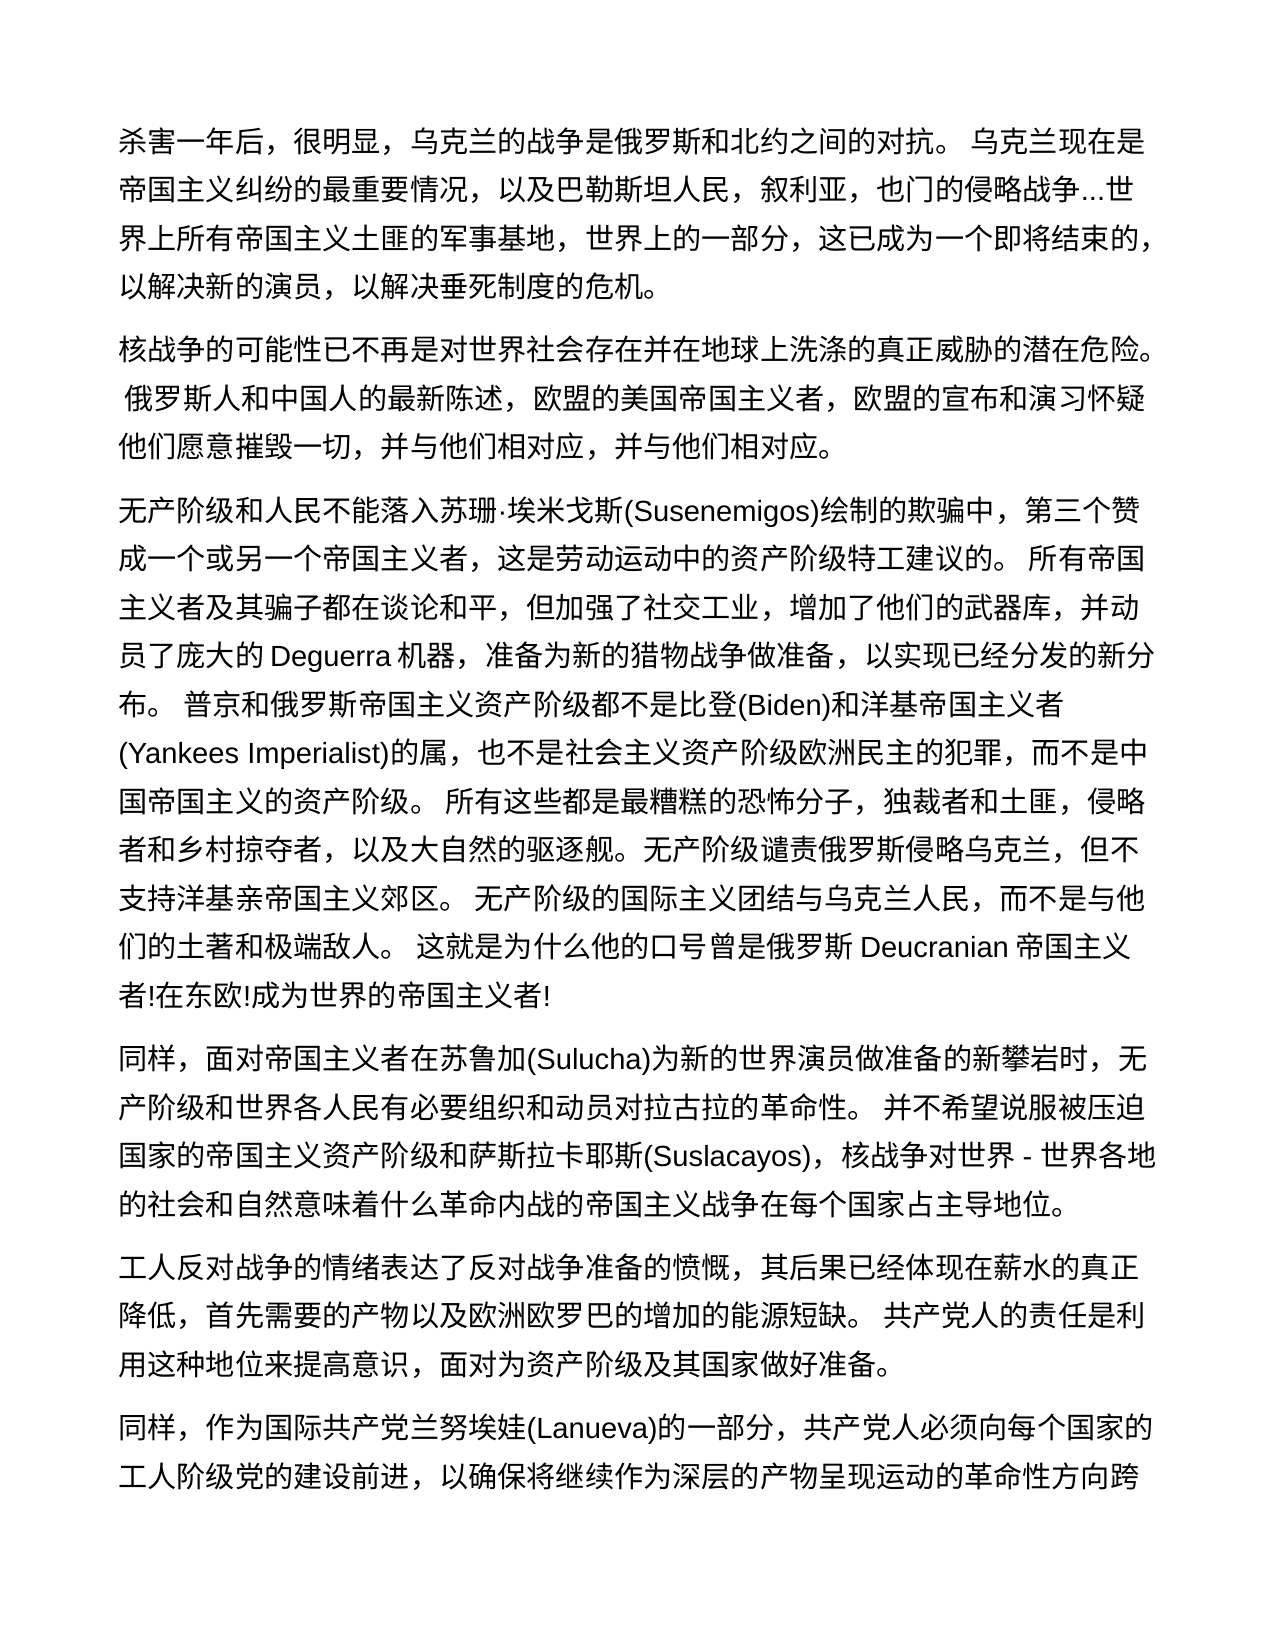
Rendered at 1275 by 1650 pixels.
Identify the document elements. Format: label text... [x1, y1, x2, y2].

text 同样，面对帝国主义者在苏鲁加(Sulucha)为新的世界演员做准备的新攀岩时，无产阶级和世界各人民有必要组织和动员对拉古拉的革命性。 并不希望说服被压迫国家的帝国主义资产阶级和萨斯拉卡耶斯(Suslacayos)，核战争对世界 - 世界各地的社会和自然意味着什么革命内战的帝国主义战争在每个国家占主导地位。 [118, 1036, 1157, 1223]
text 无产阶级和人民不能落入苏珊·埃米戈斯(Susenemigos)绘制的欺骗中，第三个赞成一个或另一个帝国主义者，这是劳动运动中的资产阶级特工建议的。 所有帝国主义者及其骗子都在谈论和平，但加强了社交工业，增加了他们的武器库，并动员了庞大的Deguerra机器，准备为新的猎物战争做准备，以实现已经分发的新分布。 普京和俄罗斯帝国主义资产阶级都不是比登(Biden)和洋基帝国主义者(Yankees Imperialist)的属，也不是社会主义资产阶级欧洲民主的犯罪，而不是中国帝国主义的资产阶级。 所有这些都是最糟糕的恐怖分子，独裁者和土匪，侵略者和乡村掠夺者，以及大自然的驱逐舰。无产阶级谴责俄罗斯侵略乌克兰，但不支持洋基亲帝国主义郊区。 无产阶级的国际主义团结与乌克兰人民，而不是与他们的土著和极端敌人。 这就是为什么他的口号曾是俄罗斯Deucranian帝国主义者!在东欧!成为世界的帝国主义者! [118, 487, 1157, 1015]
text 杀害一年后，很明显，乌克兰的战争是俄罗斯和北约之间的对抗。 乌克兰现在是帝国主义纠纷的最重要情况，以及巴勒斯坦人民，叙利亚，也门的侵略战争...世界上所有帝国主义土匪的军事基地，世界上的一部分，这已成为一个即将结束的，以解决新的演员，以解决垂死制度的危机。 [118, 118, 1157, 306]
text 同样，作为国际共产党兰努埃娃(Lanueva)的一部分，共产党人必须向每个国家的工人阶级党的建设前进，以确保将继续作为深层的产物呈现运动的革命性方向跨 [118, 1404, 1157, 1495]
text 工人反对战争的情绪表达了反对战争准备的愤慨，其后果已经体现在薪水的真正降低，首先需要的产物以及欧洲欧罗巴的增加的能源短缺。 共产党人的责任是利用这种地位来提高意识，面对为资产阶级及其国家做好准备。 [118, 1244, 1157, 1384]
text 核战争的可能性已不再是对世界社会存在并在地球上洗涤的真正威胁的潜在危险。 俄罗斯人和中国人的最新陈述，欧盟的美国帝国主义者，欧盟的宣布和演习怀疑他们愿意摧毁一切，并与他们相对应，并与他们相对应。 [118, 327, 1157, 466]
